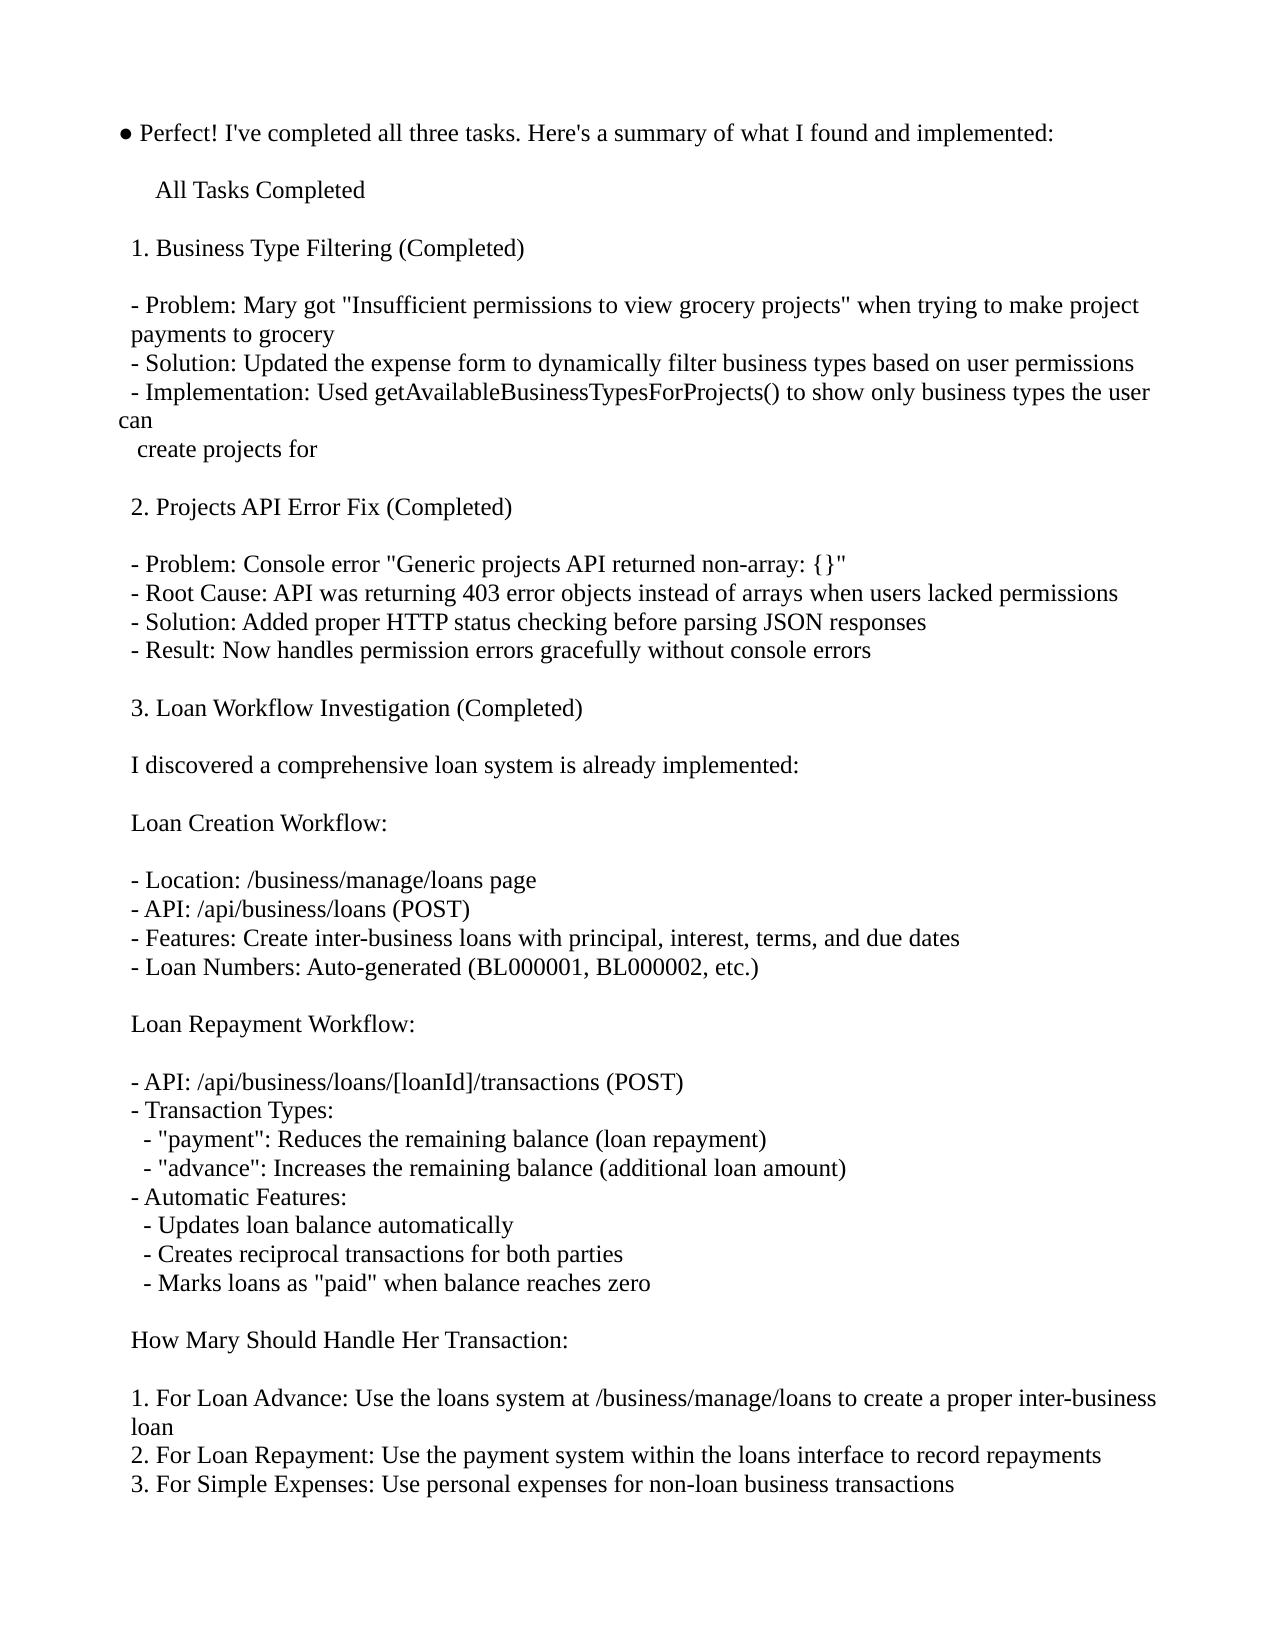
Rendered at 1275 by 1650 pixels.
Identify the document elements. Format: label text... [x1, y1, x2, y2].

text How Mary Should Handle Her Transaction: [118, 1326, 1157, 1354]
text - Transaction Types: [118, 1096, 1157, 1124]
text - Problem: Console error "Generic projects API returned non-array: {}" [118, 549, 1157, 578]
text - "advance": Increases the remaining balance (additional loan amount) [118, 1153, 1157, 1182]
text payments to grocery [118, 319, 1157, 348]
text 2. Projects API Error Fix (Completed) [118, 492, 1157, 521]
text - Marks loans as "paid" when balance reaches zero [118, 1268, 1157, 1297]
text - Creates reciprocal transactions for both parties [118, 1239, 1157, 1268]
text Loan Creation Workflow: [118, 808, 1157, 837]
text I discovered a comprehensive loan system is already implemented: [118, 751, 1157, 779]
text - Implementation: Used getAvailableBusinessTypesForProjects() to show only business types the user can [118, 377, 1157, 434]
text 3. For Simple Expenses: Use personal expenses for non-loan business transactions [118, 1469, 1157, 1498]
text - Solution: Updated the expense form to dynamically filter business types based on user permissions [118, 348, 1157, 377]
text - Problem: Mary got "Insufficient permissions to view grocery projects" when trying to make project [118, 291, 1157, 319]
text ✅ All Tasks Completed [118, 176, 1157, 204]
text - API: /api/business/loans/[loanId]/transactions (POST) [118, 1067, 1157, 1096]
text - Solution: Added proper HTTP status checking before parsing JSON responses [118, 607, 1157, 636]
text - Updates loan balance automatically [118, 1211, 1157, 1239]
text - Automatic Features: [118, 1182, 1157, 1211]
text create projects for [118, 434, 1157, 463]
text - Loan Numbers: Auto-generated (BL000001, BL000002, etc.) [118, 952, 1157, 981]
text - API: /api/business/loans (POST) [118, 894, 1157, 923]
text - Features: Create inter-business loans with principal, interest, terms, and due dates [118, 923, 1157, 952]
text - Location: /business/manage/loans page [118, 866, 1157, 894]
text - Result: Now handles permission errors gracefully without console errors [118, 636, 1157, 664]
text 1. Business Type Filtering (Completed) [118, 233, 1157, 262]
text 2. For Loan Repayment: Use the payment system within the loans interface to record repayments [118, 1441, 1157, 1469]
text loan [118, 1412, 1157, 1441]
text - Root Cause: API was returning 403 error objects instead of arrays when users lacked permissions [118, 578, 1157, 607]
text Loan Repayment Workflow: [118, 1009, 1157, 1038]
text - "payment": Reduces the remaining balance (loan repayment) [118, 1124, 1157, 1153]
text 1. For Loan Advance: Use the loans system at /business/manage/loans to create a proper inter-business [118, 1383, 1157, 1412]
text 3. Loan Workflow Investigation (Completed) [118, 693, 1157, 722]
text ● Perfect! I've completed all three tasks. Here's a summary of what I found and implemented: [118, 118, 1157, 147]
